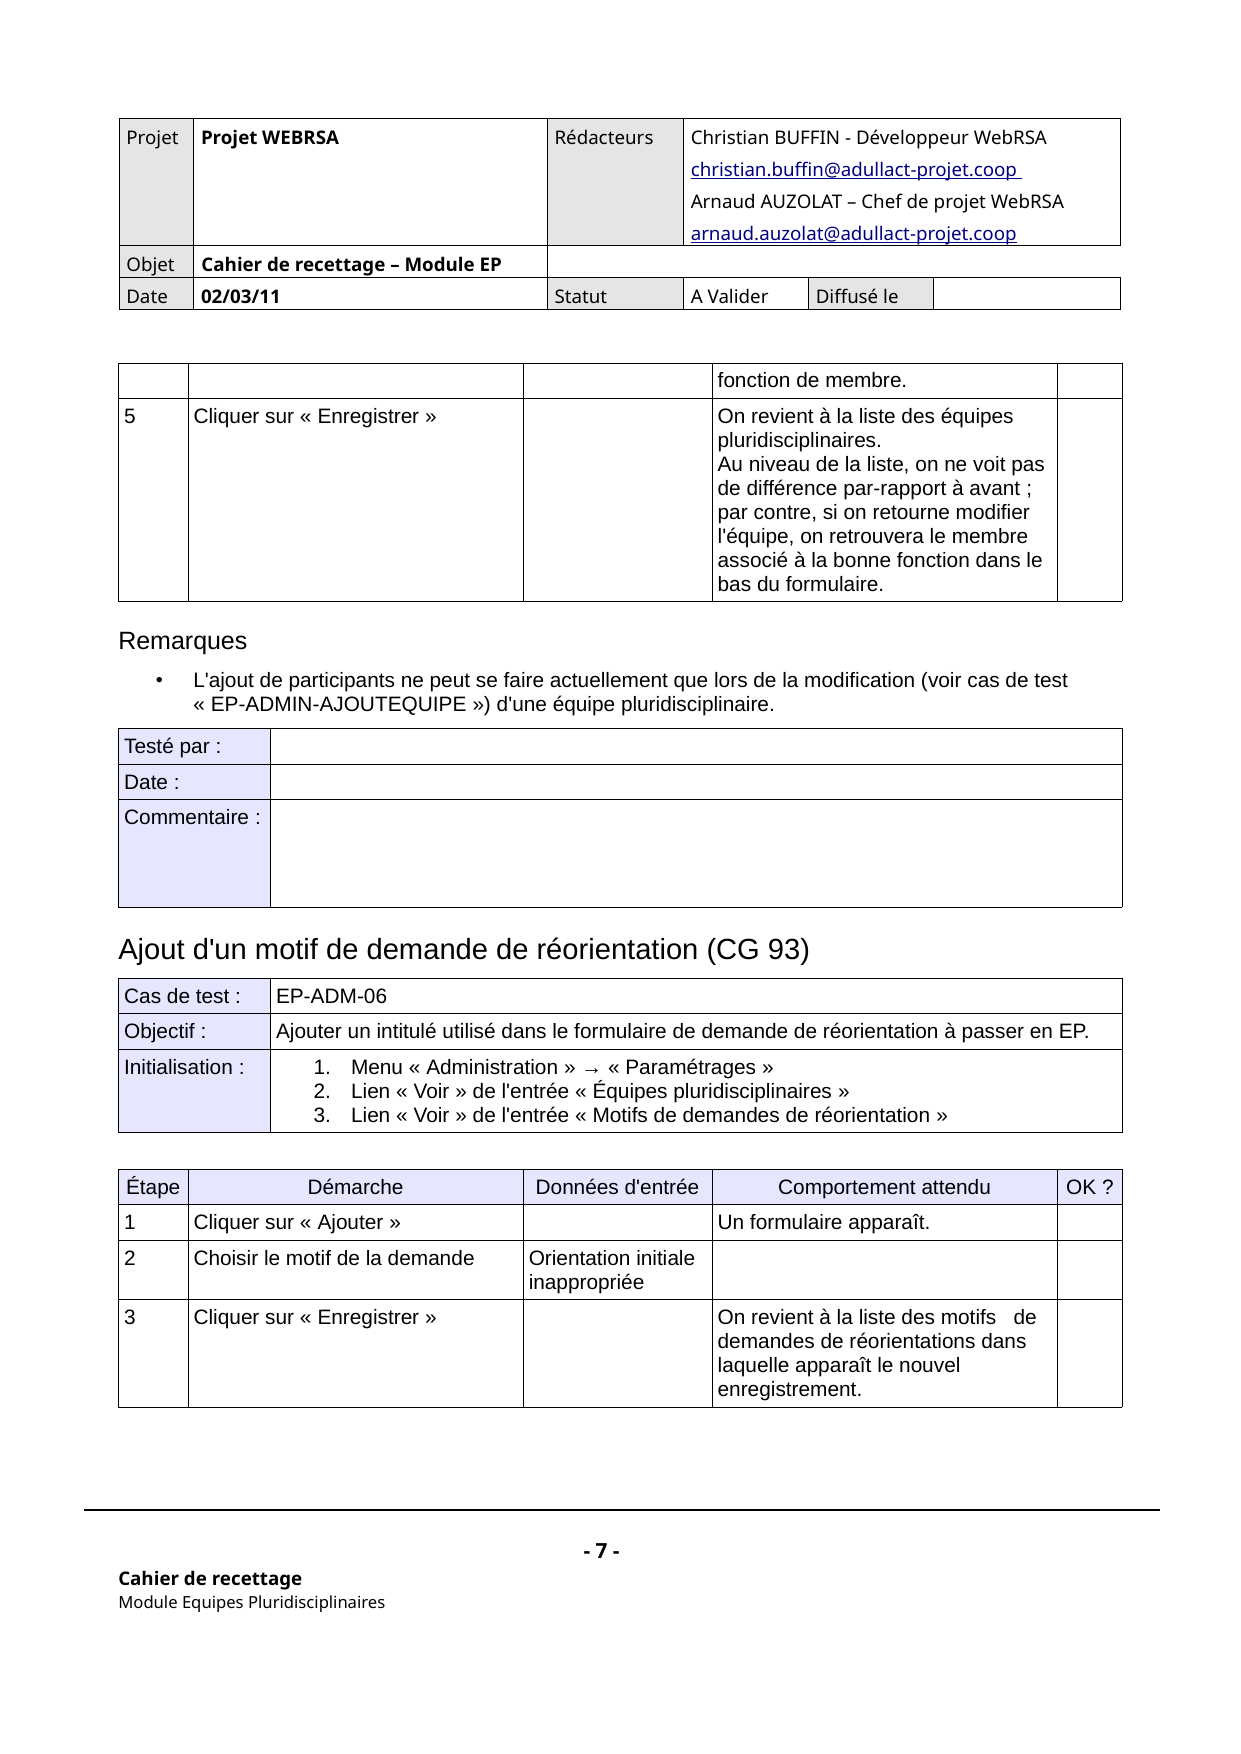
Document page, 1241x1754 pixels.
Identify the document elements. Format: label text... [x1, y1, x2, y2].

table_cell Un formulaire apparaît. [713, 1205, 1057, 1240]
table_cell Choisir le motif de la demande [189, 1241, 523, 1299]
table_header Comportement attendu [713, 1170, 1057, 1204]
table_cell [271, 800, 1122, 907]
table_header Données d'entrée [524, 1170, 712, 1204]
table_cell Cliquer sur « Enregistrer » [189, 399, 523, 601]
table_cell [1058, 1300, 1122, 1407]
table_cell [189, 364, 523, 398]
table_cell Cliquer sur « Enregistrer » [189, 1300, 523, 1407]
table_cell Initialisation : [119, 1050, 270, 1132]
table_cell Objectif : [119, 1014, 270, 1049]
table_header Démarche [189, 1170, 523, 1204]
table_header Cas de test : [119, 979, 270, 1013]
list L'ajout de participants ne peut se faire actuellement que lors de la modification (voir cas de test « EP-ADMIN-AJOUTEQUIPE ») d'une équipe pluridisciplinaire. [156, 668, 1122, 716]
table_cell [524, 364, 712, 398]
table_cell 5 [119, 399, 188, 601]
table_cell fonction de membre. [713, 364, 1057, 398]
table_cell 1 [119, 1205, 188, 1240]
table_header Testé par : [119, 729, 270, 764]
table_cell 3 [119, 1300, 188, 1407]
table_cell [271, 765, 1122, 799]
table_cell [524, 1205, 712, 1240]
table_cell [1058, 399, 1122, 601]
table_cell [524, 1300, 712, 1407]
subtitle Remarques [118, 626, 1122, 655]
table_header [271, 729, 1122, 764]
table_cell Cliquer sur « Ajouter » [189, 1205, 523, 1240]
table_cell Commentaire : [119, 800, 270, 907]
table_cell Orientation initiale inappropriée [524, 1241, 712, 1299]
table_header EP-ADM-06 [271, 979, 1122, 1013]
table_header Étape [119, 1170, 188, 1204]
table_cell [1058, 1241, 1122, 1299]
table_cell [713, 1241, 1057, 1299]
table_header OK ? [1058, 1170, 1122, 1204]
table_cell [119, 364, 188, 398]
table_cell Menu « Administration » → « Paramétrages » Lien « Voir » de l'entrée « Équipes pluridisciplinaires » Lien « Voir » de l'entrée « Motifs de demandes de réorientation » [271, 1050, 1122, 1132]
table_cell 2 [119, 1241, 188, 1299]
table_cell [1058, 1205, 1122, 1240]
table_cell On revient à la liste des motifs de demandes de réorientations dans laquelle apparaît le nouvel enregistrement. [713, 1300, 1057, 1407]
table_cell Date : [119, 765, 270, 799]
table_cell [1058, 364, 1122, 398]
table_cell Ajouter un intitulé utilisé dans le formulaire de demande de réorientation à passer en EP. [271, 1014, 1122, 1049]
table_cell On revient à la liste des équipes pluridisciplinaires. Au niveau de la liste, on ne voit pas de différence par-rapport à avant ; par contre, si on retourne modifier l'équipe, on retrouvera le membre associé à la bonne fonction dans le bas du formulaire. [713, 399, 1057, 601]
subtitle Ajout d'un motif de demande de réorientation (CG 93) [118, 932, 1122, 965]
table_cell [524, 399, 712, 601]
